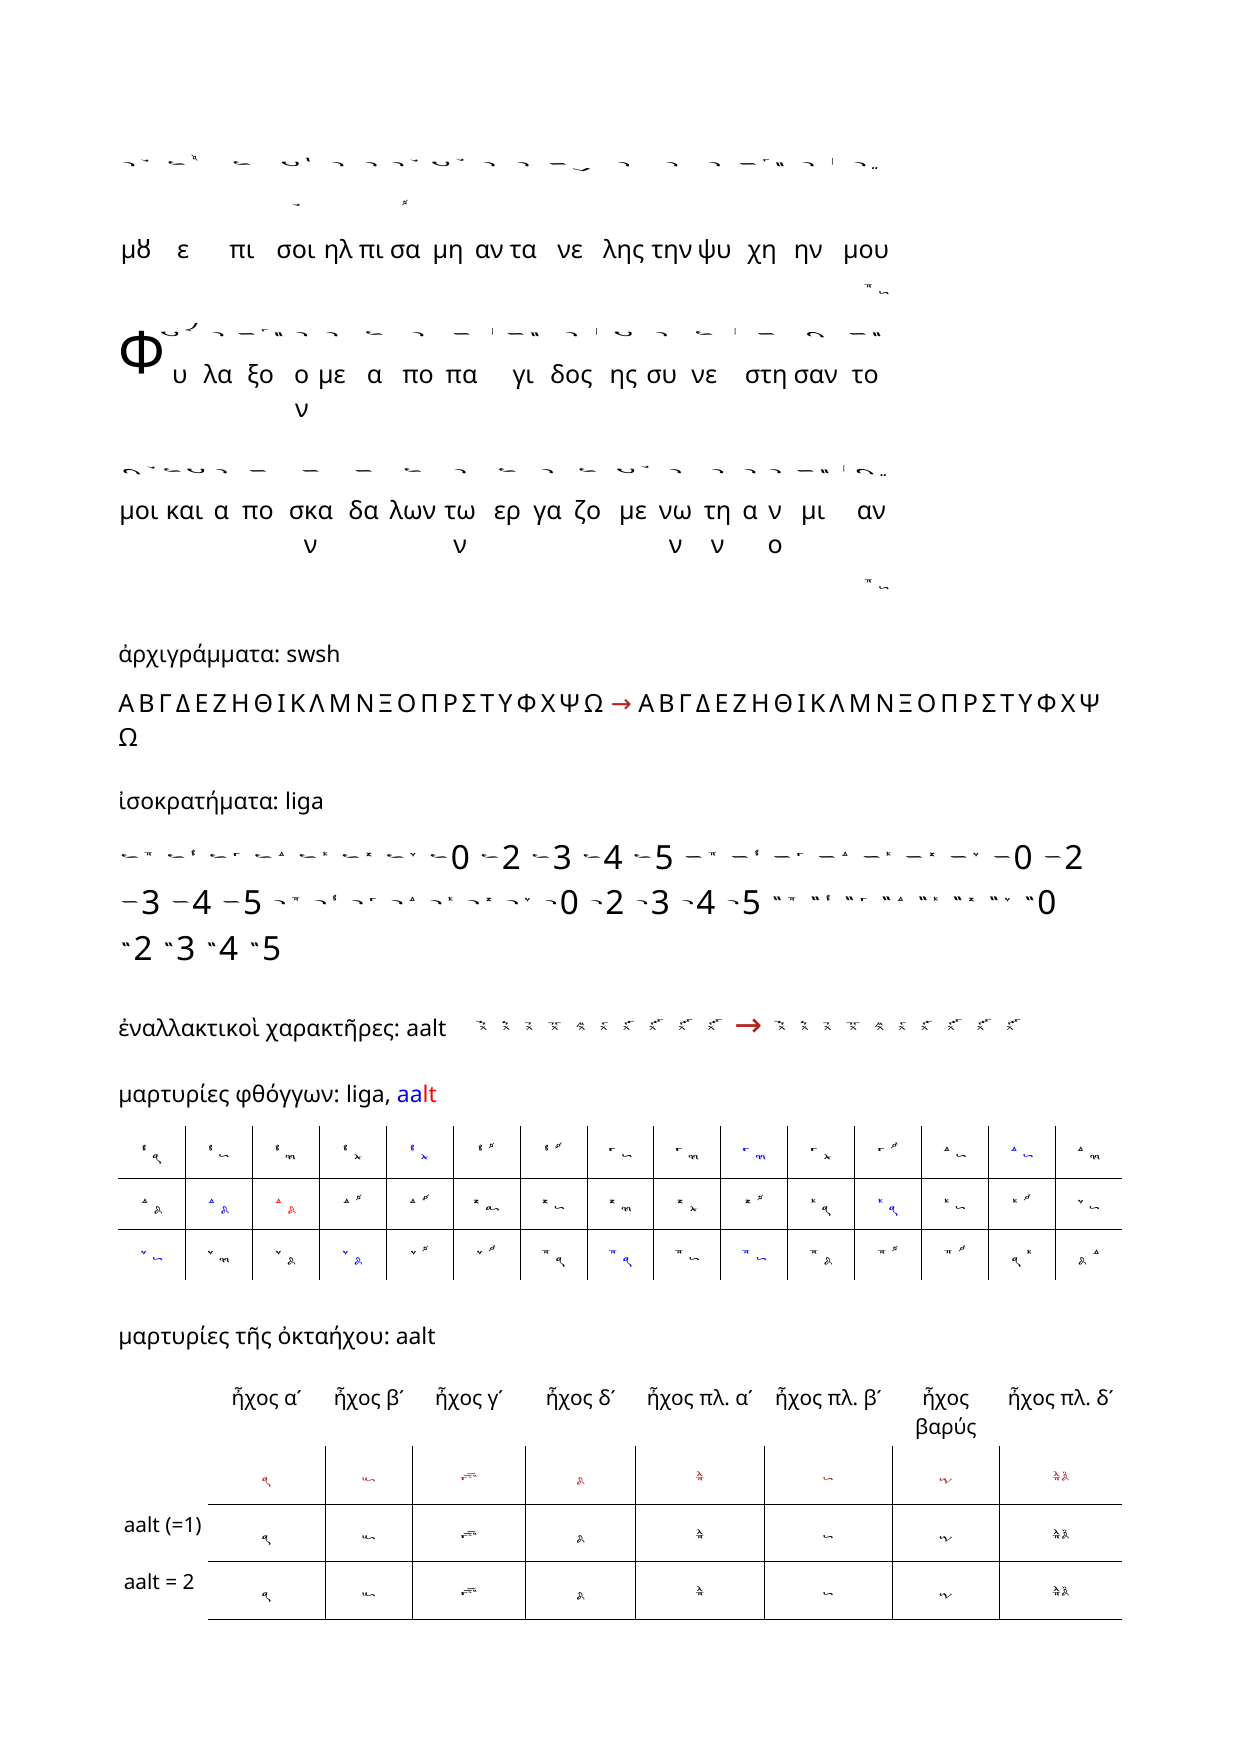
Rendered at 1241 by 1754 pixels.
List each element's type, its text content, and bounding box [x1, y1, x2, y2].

table_cell ξο [234, 357, 287, 425]
table_cell 𝂫 [636, 1562, 764, 1618]
table_header 𝁇 [435, 311, 488, 357]
table_cell στη [739, 357, 793, 425]
table_cell 𝃮𝂢 [454, 1179, 520, 1229]
table_cell 𝂫 [636, 1446, 764, 1504]
table_cell λα [202, 357, 234, 425]
table_cell αν [850, 493, 892, 561]
table_header 𝃪𝂩 [387, 1126, 453, 1177]
table_cell 𝂦 [413, 1562, 525, 1618]
table_header ἦχος βʹ [325, 1378, 412, 1446]
table_cell 𝃩𝂣 [521, 1230, 587, 1280]
table_cell σοι [271, 232, 320, 266]
table_cell α [209, 493, 233, 561]
table_header 𝃫𝂧 [721, 1126, 787, 1177]
table_header 𝁆𝂽 [154, 141, 212, 232]
table_cell γα [532, 493, 563, 561]
table_cell 𝂳 [1000, 1562, 1122, 1618]
table_cell 𝃩𝂥 [654, 1230, 720, 1280]
table_header 𝁇 [233, 448, 282, 493]
table_cell πο [233, 493, 282, 561]
table_cell δα [339, 493, 388, 561]
table_header 𝁑 [506, 141, 540, 232]
table_header 𝁆 [388, 448, 437, 493]
table_cell 𝃯𝃇 [387, 1230, 453, 1280]
table_cell την [648, 232, 696, 266]
table_cell 𝃮𝂩 [654, 1179, 720, 1229]
table_header 𝁆 [483, 448, 532, 493]
table_cell χη [733, 232, 791, 266]
table_cell α [348, 357, 401, 425]
table_cell 𝃮𝂥 [521, 1179, 587, 1229]
table_cell [731, 357, 739, 425]
table_cell σαν [793, 357, 838, 425]
table_header 𝁉𝁏𝃴 [271, 141, 320, 232]
table_cell 𝂣 [208, 1446, 325, 1504]
table_header 𝁑 [646, 311, 677, 357]
table_header 𝁇𝁎 [838, 311, 892, 357]
table_header 𝁑 [532, 448, 563, 493]
table_header 𝃛 [592, 311, 601, 357]
table_cell 𝂤 [326, 1446, 412, 1504]
table_cell πι [355, 232, 386, 266]
table_cell 𝃩𝃄 [922, 1230, 988, 1280]
table_header 𝁑 [697, 448, 738, 493]
table_header 𝃬𝂥 [989, 1126, 1055, 1177]
table_header 𝃪𝃇 [454, 1126, 520, 1177]
table_cell νο [762, 493, 788, 561]
table_cell 𝃩𝃇 [855, 1230, 921, 1280]
table_cell δος [550, 357, 592, 425]
table_cell μι [788, 493, 837, 561]
table_cell μοι [118, 493, 159, 561]
table_cell πι [212, 232, 271, 266]
table_header 𝁑 [401, 311, 434, 357]
table_cell aalt = 2 [118, 1561, 208, 1618]
table_cell 𝂫 [636, 1505, 764, 1561]
table_header 𝃫𝂧 [654, 1126, 720, 1177]
table_cell 𝃯𝂨 [320, 1230, 386, 1280]
table_header 𝁇𝂏𝁎 [234, 311, 287, 357]
table_cell ψυ [696, 232, 732, 266]
table_header ἦχος δʹ [525, 1378, 635, 1446]
table_cell νων [654, 493, 697, 561]
table_cell πο [401, 357, 434, 425]
table_header 𝁑 [654, 448, 697, 493]
table_cell 𝂤 [326, 1505, 412, 1561]
table_header ἦχος βαρύς [893, 1378, 999, 1446]
table_cell 𝂤 [326, 1562, 412, 1618]
table_header 𝃪𝂩 [320, 1126, 386, 1177]
table_header 𝁉 [601, 311, 646, 357]
table_cell 𝂨𝃬 [1056, 1230, 1122, 1280]
text 𝃩𝂥 [118, 266, 1122, 311]
table_header 𝁕𝂆 [850, 448, 892, 493]
text μαρτυρίες τῆς ὀκταήχου: aalt [118, 1320, 1122, 1352]
table_header 𝃫𝂩 [788, 1126, 854, 1177]
table_cell 𝃭𝂥 [922, 1179, 988, 1229]
table_cell ερ [483, 493, 532, 561]
table_header 𝁑 [320, 141, 355, 232]
table_header ἦχος γʹ [413, 1378, 525, 1446]
table_header 𝁑 [287, 311, 316, 357]
table_cell 𝃯𝃄 [454, 1230, 520, 1280]
table_header 𝁉𝃴 [423, 141, 472, 232]
table_cell λης [599, 232, 648, 266]
table_header 𝁆 [677, 311, 731, 357]
table_header Φ [118, 311, 157, 425]
table_header 𝁇 [283, 448, 338, 493]
table_cell πα [435, 357, 488, 425]
table_cell [838, 493, 850, 561]
table_header 𝁆 [563, 448, 612, 493]
table_cell 𝂥 [765, 1505, 892, 1561]
table_cell ον [287, 357, 316, 425]
text μαρτυρίες φθόγγων: liga, aalt [118, 1078, 1122, 1109]
table_header 𝁇 [739, 311, 793, 357]
table_header 𝁑 [791, 141, 824, 232]
table_cell 𝂥 [765, 1562, 892, 1618]
table_header 𝁑𝂆 [840, 141, 892, 232]
table_header 𝁕𝁿 [118, 448, 159, 493]
table_cell 𝃬𝂨 [253, 1179, 319, 1229]
table_cell 𝂳 [1000, 1446, 1122, 1504]
table_cell 𝃯𝂧 [186, 1230, 252, 1280]
table_header 𝁑 [550, 311, 592, 357]
table_header ἦχος πλ. δʹ [999, 1378, 1122, 1446]
table_cell με [612, 493, 653, 561]
table_cell [488, 357, 496, 425]
table_header 𝁑𝁿 [118, 141, 153, 232]
table_cell 𝂣 [208, 1562, 325, 1618]
table_cell το [838, 357, 892, 425]
table_header 𝁑 [738, 448, 762, 493]
table_cell μου [840, 232, 892, 266]
table_header 𝃛 [838, 448, 850, 493]
text 𝁆𝃩 𝁆𝃪 𝁆𝃫 𝁆𝃬 𝁆𝃭 𝁆𝃮 𝁆𝃯 𝁆0 𝁆2 𝁆3 𝁆4 𝁆5 𝁇𝃩 𝁇𝃪 𝁇𝃫 𝁇𝃬 𝁇𝃭 𝁇𝃮 𝁇𝃯 𝁇0 𝁇2 𝁇3 𝁇4 𝁇5 𝁑𝃩 𝁑𝃪 𝁑𝃫 𝁑𝃬 𝁑𝃭 𝁑𝃮 𝁑𝃯 𝁑0 𝁑2 𝁑3 𝁑4 𝁑5 𝃰𝃩 𝃰𝃪 𝃰𝃫 𝃰𝃬 𝃰𝃭 𝃰𝃮 𝃰𝃯 𝃰0 𝃰2 𝃰3 𝃰4 𝃰5 [118, 834, 1122, 970]
text ἐναλλακτικοὶ χαρακτῆρες: aalt 𝂚 𝂛 𝂜 𝂝 𝂞 𝂟 𝂠 𝂡 𝂡 𝂡 → 𝂚 𝂛 𝂜 𝂝 𝂞 𝂟 𝂠 𝂡 𝂡 𝂡 [118, 1001, 1122, 1047]
table_header 𝁇𝁎 [788, 448, 837, 493]
table_cell με [316, 357, 348, 425]
table_header 𝁑 [355, 141, 386, 232]
text 𝃩𝂥 [118, 561, 1122, 606]
table_cell ην [791, 232, 824, 266]
table_cell 𝃬𝃇 [320, 1179, 386, 1229]
table_cell αν [473, 232, 506, 266]
table_header 𝁑 [473, 141, 506, 232]
table_cell 𝃬𝂨 [186, 1179, 252, 1229]
table_header 𝁑 [209, 448, 233, 493]
table_cell 𝂨 [526, 1562, 635, 1618]
table_header 𝃛 [488, 311, 496, 357]
table_cell α [738, 493, 762, 561]
table_cell συ [646, 357, 677, 425]
table_cell ε [154, 232, 212, 266]
table_cell 𝂱 [893, 1505, 999, 1561]
table_header 𝁇𝁎 [496, 311, 550, 357]
table_cell 𝂥 [765, 1446, 892, 1504]
table_cell 𝃬𝃈 [387, 1179, 453, 1229]
table_cell 𝂣 [208, 1505, 325, 1561]
table_cell 𝃭𝂣 [855, 1179, 921, 1229]
table_header 𝃬𝂥 [922, 1126, 988, 1177]
table_cell 𝃩𝂣 [588, 1230, 653, 1280]
table_cell 𝃭𝃄 [989, 1179, 1055, 1229]
table_header 𝃪𝂧 [253, 1126, 319, 1177]
table_cell 𝃯𝂥 [1056, 1179, 1122, 1229]
table_header 𝁆𝁉 [160, 448, 209, 493]
table_header 𝁇𝂏𝁎 [733, 141, 791, 232]
table_header 𝁑𝁿𝃇 [386, 141, 423, 232]
table_cell 𝂨 [526, 1505, 635, 1561]
table_header 𝁑 [648, 141, 696, 232]
table_cell υ [157, 357, 202, 425]
table_header 𝁇𝁚 [540, 141, 599, 232]
table_cell 𝂱 [893, 1562, 999, 1618]
table_cell 𝂦 [413, 1505, 525, 1561]
table_header 𝃪𝃈 [521, 1126, 587, 1177]
table_cell [825, 232, 840, 266]
text ἰσοκρατήματα: liga [118, 785, 1122, 817]
table_header 𝃪𝂣 [118, 1126, 185, 1177]
table_cell νε [677, 357, 731, 425]
table_header 𝁑 [202, 311, 234, 357]
table_cell [592, 357, 601, 425]
table_cell μη [423, 232, 472, 266]
table_cell 𝂳 [1000, 1505, 1122, 1561]
text Α Β Γ Δ Ε Ζ Η Θ Ι Κ Λ Μ Ν Ξ Ο Π Ρ Σ Τ Υ Φ Χ Ψ Ω → Α Β Γ Δ Ε Ζ Η Θ Ι Κ Λ Μ Ν Ξ Ο Π Ρ Σ Τ Υ Φ Χ Ψ Ω [118, 686, 1122, 754]
table_cell ζο [563, 493, 612, 561]
table_header 𝁑 [316, 311, 348, 357]
table_cell ης [601, 357, 646, 425]
table_header 𝁑 [696, 141, 732, 232]
table_cell 𝂣𝃭 [989, 1230, 1055, 1280]
table_cell λων [388, 493, 437, 561]
table_cell 𝂨 [526, 1446, 635, 1504]
table_cell την [697, 493, 738, 561]
table_cell σα [386, 232, 423, 266]
table_header 𝁑 [599, 141, 648, 232]
table_cell aalt (=1) [118, 1504, 208, 1561]
table_header ἦχος πλ. βʹ [764, 1378, 892, 1446]
table_cell γι [496, 357, 550, 425]
table_header 𝁑 [762, 448, 788, 493]
table_header 𝁆 [212, 141, 271, 232]
table_header 𝁇 [339, 448, 388, 493]
table_header 𝁕 [793, 311, 838, 357]
table_header 𝃪𝂥 [186, 1126, 252, 1177]
table_cell 𝃬𝂨 [118, 1179, 185, 1229]
table_cell 𝃯𝂨 [253, 1230, 319, 1280]
table_header 𝁆 [348, 311, 401, 357]
table_cell νε [540, 232, 599, 266]
table_header ἦχος πλ. αʹ [635, 1378, 764, 1446]
table_cell 𝃩𝂨 [788, 1230, 854, 1280]
table_cell 𝂱 [893, 1446, 999, 1504]
table_header 𝃛 [731, 311, 739, 357]
table_cell 𝃮𝃇 [721, 1179, 787, 1229]
table_cell 𝃩𝂥 [721, 1230, 787, 1280]
table_cell [118, 1446, 208, 1504]
text ἀρχιγράμματα: swsh [118, 638, 1122, 669]
table_cell 𝃮𝂧 [588, 1179, 653, 1229]
table_header 𝁉𝁐 [157, 311, 202, 357]
table_header 𝃬𝂧 [1056, 1126, 1122, 1177]
table_cell των [438, 493, 482, 561]
table_header 𝃫𝂥 [588, 1126, 653, 1177]
table_cell 𝃭𝂣 [788, 1179, 854, 1229]
table_cell μȣ [118, 232, 153, 266]
table_cell ηλ [320, 232, 355, 266]
table_cell και [160, 493, 209, 561]
table_cell σκαν [283, 493, 338, 561]
table_cell τα [506, 232, 540, 266]
table_header 𝃫𝃄 [855, 1126, 921, 1177]
table_cell 𝃯𝂥 [118, 1230, 185, 1280]
table_cell 𝂦 [413, 1446, 525, 1504]
table_header 𝃛 [825, 141, 840, 232]
table_header 𝁑 [438, 448, 482, 493]
table_header 𝁉𝃴 [612, 448, 653, 493]
table_header ἦχος αʹ [208, 1378, 325, 1446]
table_header [118, 1378, 208, 1446]
